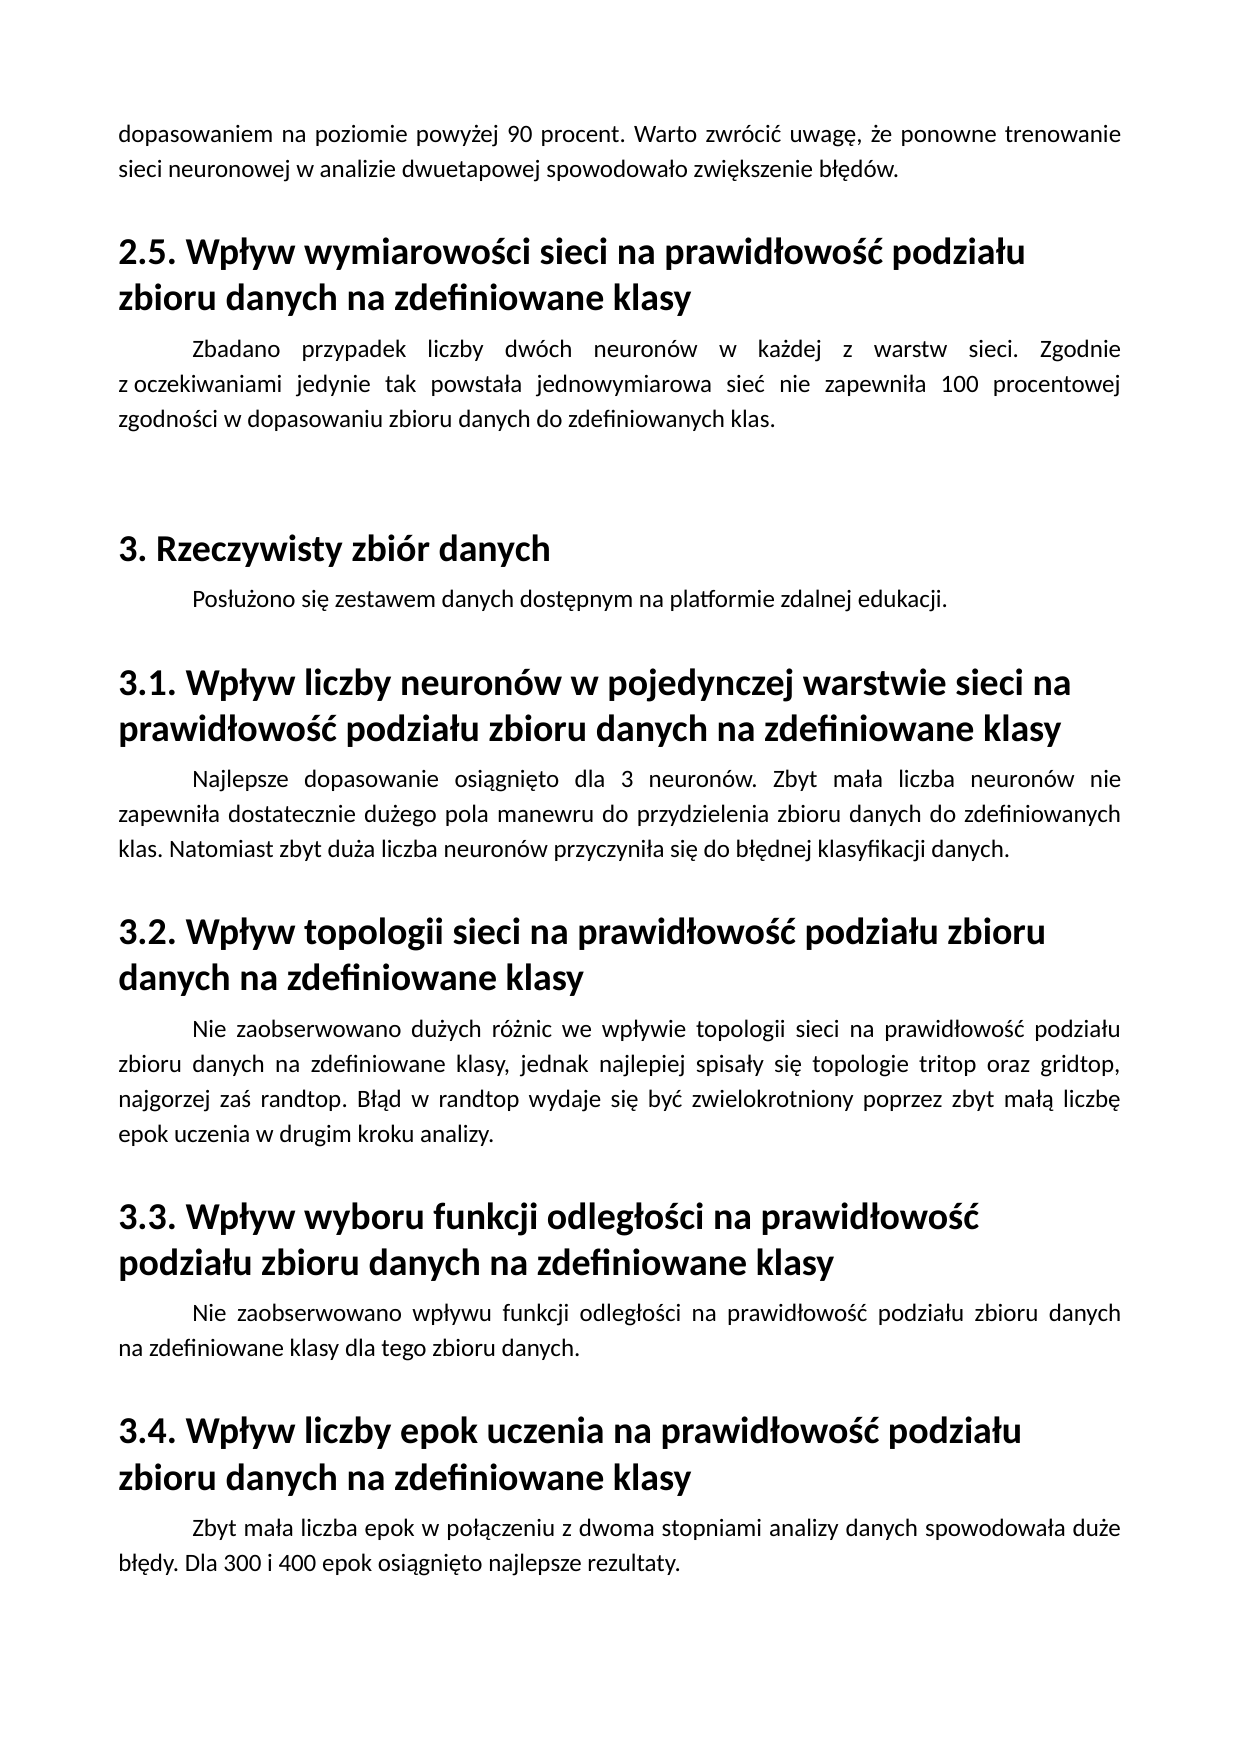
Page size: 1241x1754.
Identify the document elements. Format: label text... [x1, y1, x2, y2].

text Posłużono się zestawem danych dostępnym na platformie zdalnej edukacji. [118, 584, 1122, 614]
text Nie zaobserwowano wpływu funkcji odległości na prawidłowość podziału zbioru danych na zdefiniowane klasy dla tego zbioru danych. [118, 1297, 1122, 1363]
subtitle 2.5. Wpływ wymiarowości sieci na prawidłowość podziału zbioru danych na zdefiniowane klasy [118, 228, 1122, 320]
text Nie zaobserwowano dużych różnic we wpływie topologii sieci na prawidłowość podziału zbioru danych na zdefiniowane klasy, jednak najlepiej spisały się topologie tritop oraz gridtop, najgorzej zaś randtop. Błąd w randtop wydaje się być zwielokrotniony poprzez zbyt małą liczbę epok uczenia w drugim kroku analizy. [118, 1013, 1122, 1148]
subtitle 3.4. Wpływ liczby epok uczenia na prawidłowość podziału zbioru danych na zdefiniowane klasy [118, 1407, 1122, 1499]
subtitle 3.1. Wpływ liczby neuronów w pojedynczej warstwie sieci na prawidłowość podziału zbioru danych na zdefiniowane klasy [118, 658, 1122, 751]
text Zbadano przypadek liczby dwóch neuronów w każdej z warstw sieci. Zgodnie z oczekiwaniami jedynie tak powstała jednowymiarowa sieć nie zapewniła 100 procentowej zgodności w dopasowaniu zbioru danych do zdefiniowanych klas. [118, 333, 1122, 433]
subtitle 3. Rzeczywisty zbiór danych [118, 525, 1122, 571]
subtitle 3.2. Wpływ topologii sieci na prawidłowość podziału zbioru danych na zdefiniowane klasy [118, 908, 1122, 1000]
subtitle 3.3. Wpływ wyboru funkcji odległości na prawidłowość podziału zbioru danych na zdefiniowane klasy [118, 1192, 1122, 1285]
text dopasowaniem na poziomie powyżej 90 procent. Warto zwrócić uwagę, że ponowne trenowanie sieci neuronowej w analizie dwuetapowej spowodowało zwiększenie błędów. [118, 118, 1122, 184]
text Zbyt mała liczba epok w połączeniu z dwoma stopniami analizy danych spowodowała duże błędy. Dla 300 i 400 epok osiągnięto najlepsze rezultaty. [118, 1512, 1122, 1577]
text Najlepsze dopasowanie osiągnięto dla 3 neuronów. Zbyt mała liczba neuronów nie zapewniła dostatecznie dużego pola manewru do przydzielenia zbioru danych do zdefiniowanych klas. Natomiast zbyt duża liczba neuronów przyczyniła się do błędnej klasyfikacji danych. [118, 763, 1122, 864]
